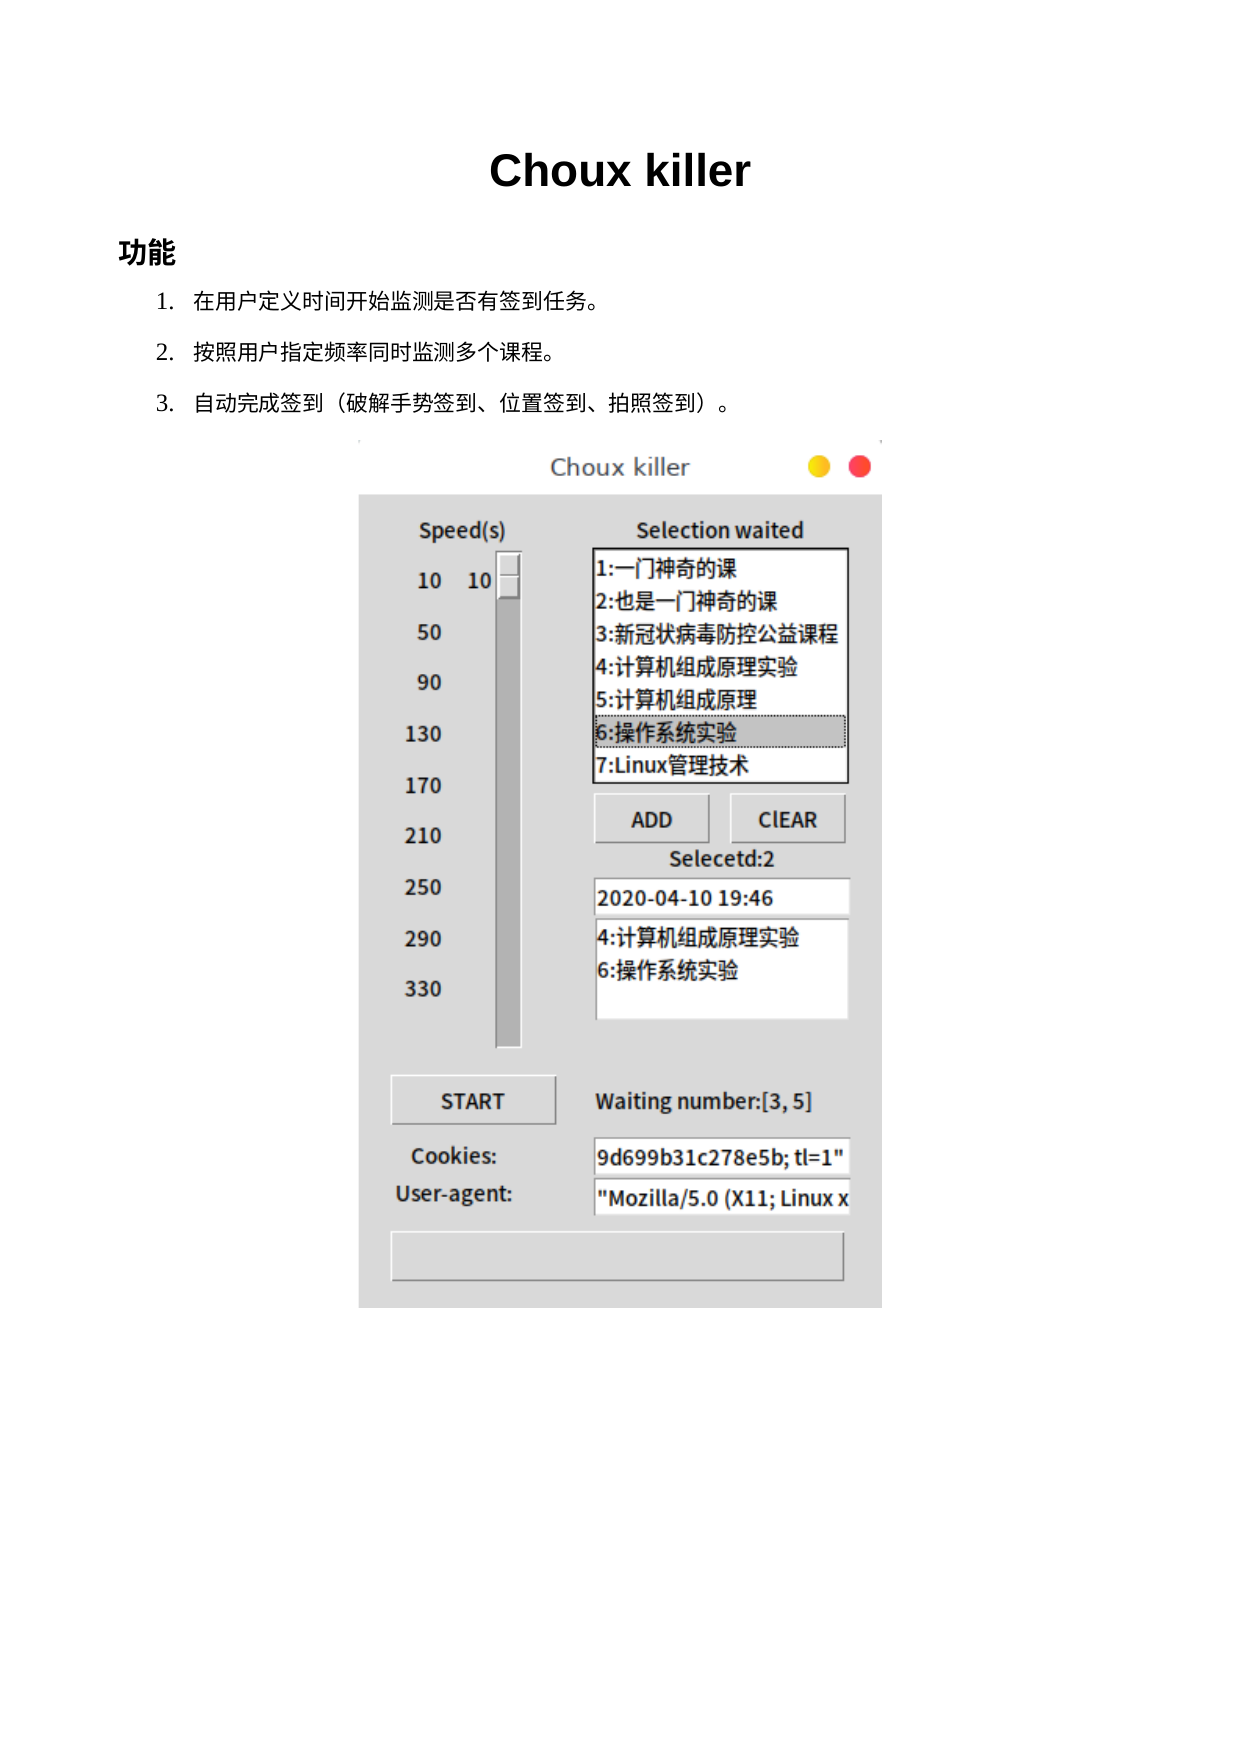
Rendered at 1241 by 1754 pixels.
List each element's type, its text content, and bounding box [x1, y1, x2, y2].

picture [358, 440, 882, 1308]
list 在用户定义时间开始监测是否有签到任务。 [156, 284, 1122, 316]
list 按照用户指定频率同时监测多个课程。 [156, 335, 1122, 367]
subtitle 功能 [118, 229, 1122, 271]
list 自动完成签到（破解手势签到、位置签到、拍照签到）。 [156, 386, 1122, 417]
subtitle Choux killer [118, 143, 1122, 196]
